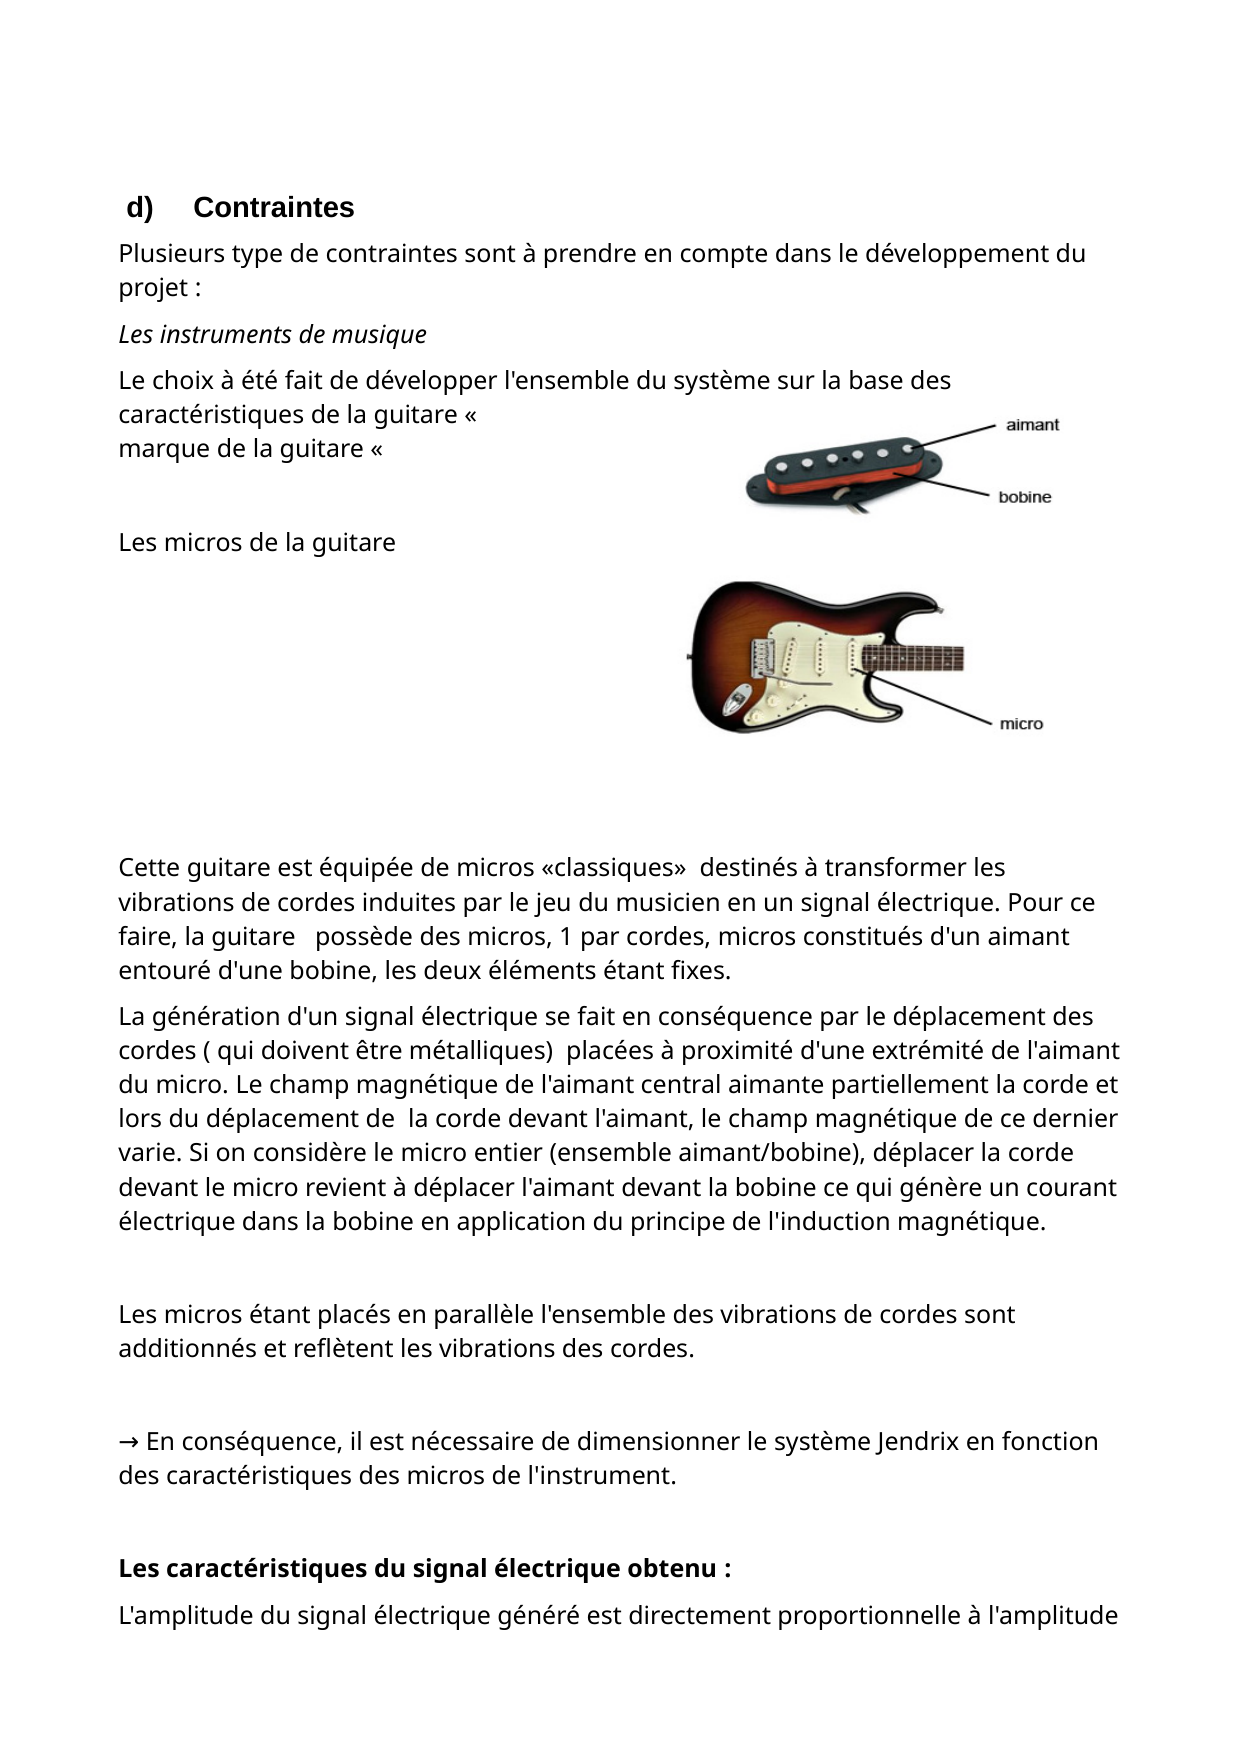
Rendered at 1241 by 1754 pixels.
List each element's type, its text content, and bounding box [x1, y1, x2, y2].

text La génération d'un signal électrique se fait en conséquence par le déplacement des cordes ( qui doivent être métalliques) placées à proximité d'une extrémité de l'aimant du micro. Le champ magnétique de l'aimant central aimante partiellement la corde et lors du déplacement de la corde devant l'aimant, le champ magnétique de ce dernier varie. Si on considère le micro entier (ensemble aimant/bobine), déplacer la corde devant le micro revient à déplacer l'aimant devant la bobine ce qui génère un courant électrique dans la bobine en application du principe de l'induction magnétique. [118, 999, 1122, 1237]
picture [559, 410, 618, 751]
text Les micros de la guitare [118, 524, 559, 558]
text Plusieurs type de contraintes sont à prendre en compte dans le développement du projet : [118, 236, 1122, 304]
text [1066, 524, 1122, 558]
text L'amplitude du signal électrique généré est directement proportionnelle à l'amplitude [118, 1597, 1122, 1631]
text Cette guitare est équipée de micros «classiques» destinés à transformer les vibrations de cordes induites par le jeu du musicien en un signal électrique. Pour ce faire, la guitare possède des micros, 1 par cordes, micros constitués d'un aimant entouré d'une bobine, les deux éléments étant fixes. [118, 850, 1122, 986]
text Les micros étant placés en parallèle l'ensemble des vibrations de cordes sont additionnés et reflètent les vibrations des cordes. [118, 1296, 1122, 1364]
text Les instruments de musique [118, 316, 1122, 350]
subtitle Contraintes [118, 190, 1122, 223]
text Les caractéristiques du signal électrique obtenu : [118, 1551, 1122, 1585]
text Le choix à été fait de développer l'ensemble du système sur la base des caractéristiques de la guitare « marque de la guitare « [118, 363, 1122, 465]
text → En conséquence, il est nécessaire de dimensionner le système Jendrix en fonction des caractéristiques des micros de l'instrument. [118, 1423, 1122, 1492]
